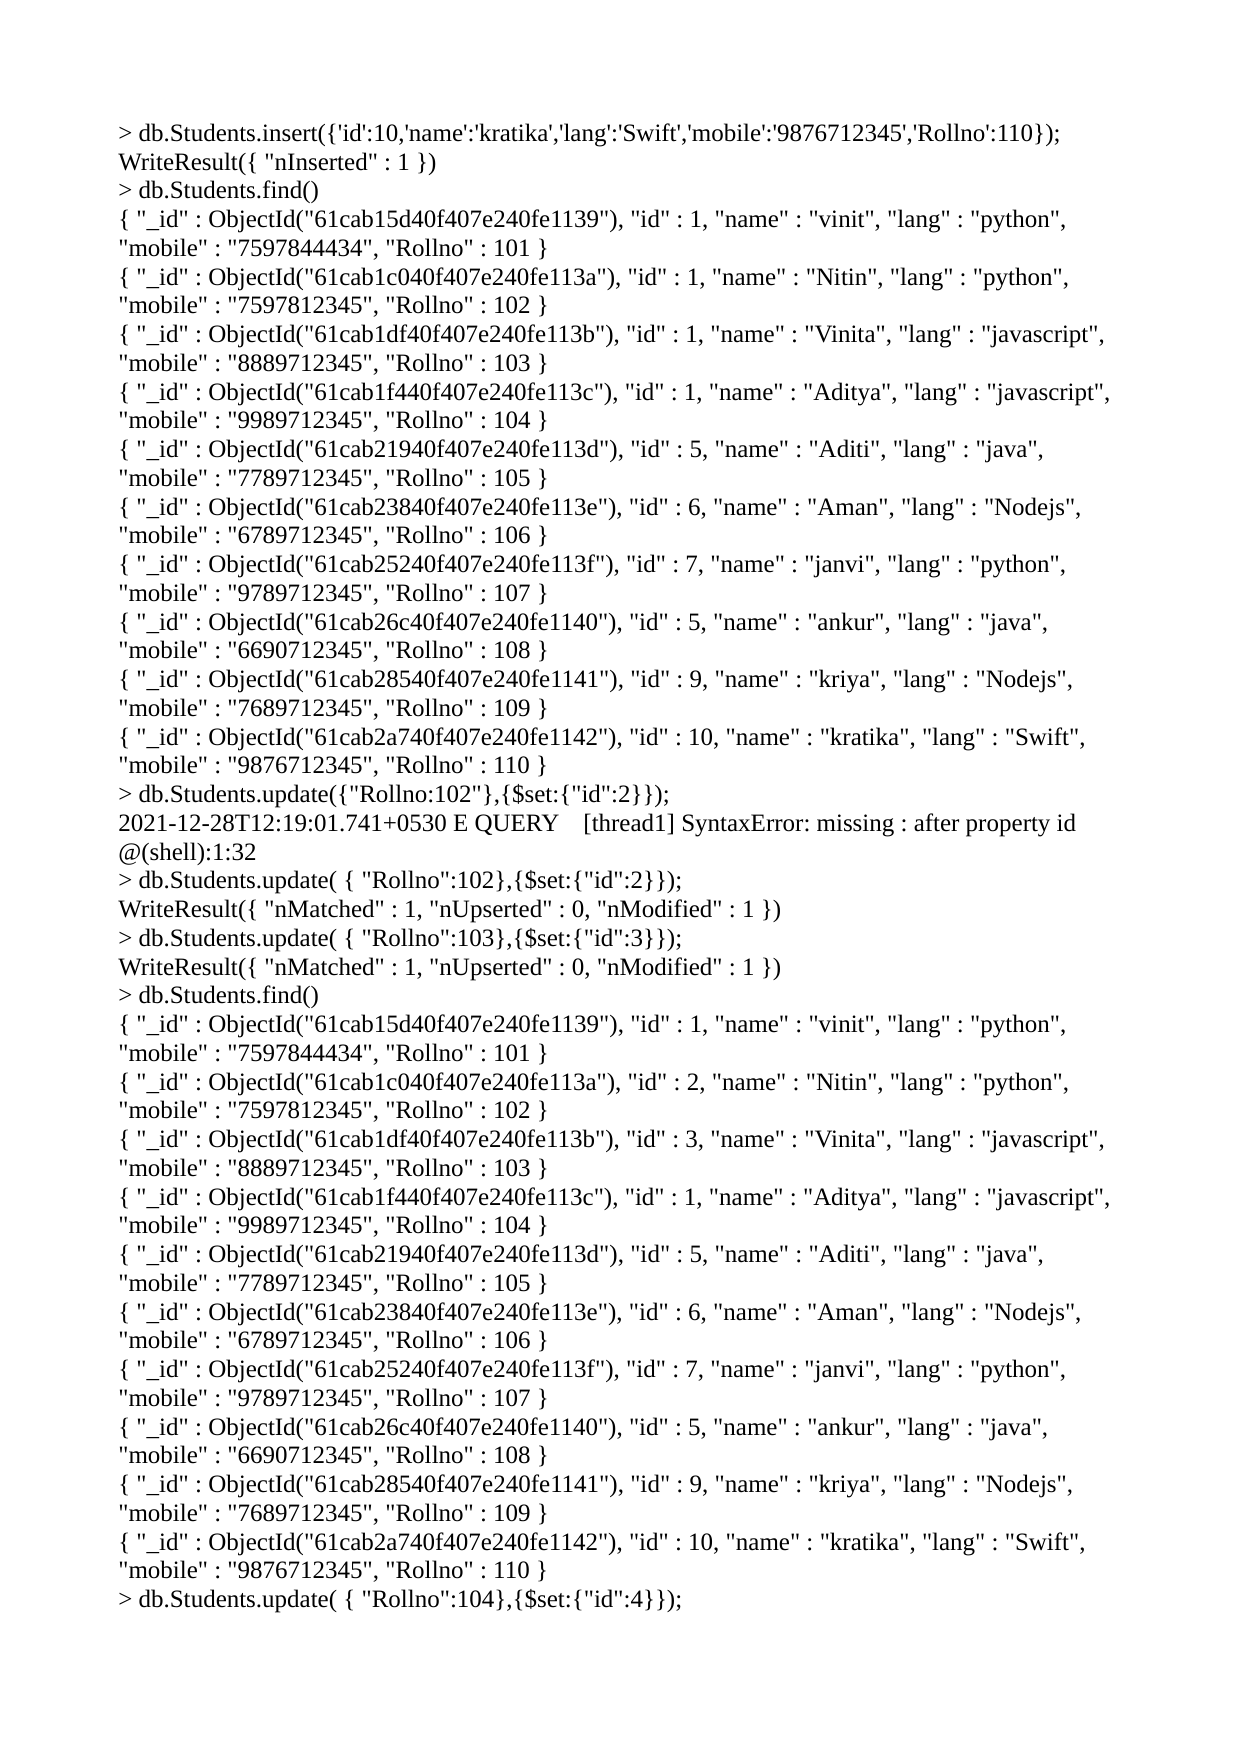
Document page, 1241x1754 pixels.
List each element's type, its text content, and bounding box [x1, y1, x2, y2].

text { "_id" : ObjectId("61cab1c040f407e240fe113a"), "id" : 1, "name" : "Nitin", "lang" : "python", "mobile" : "7597812345", "Rollno" : 102 } [118, 262, 1122, 319]
text > db.Students.insert({'id':10,'name':'kratika','lang':'Swift','mobile':'9876712345','Rollno':110}); [118, 118, 1122, 147]
text 2021-12-28T12:19:01.741+0530 E QUERY [thread1] SyntaxError: missing : after property id @(shell):1:32 [118, 808, 1122, 866]
text WriteResult({ "nMatched" : 1, "nUpserted" : 0, "nModified" : 1 }) [118, 952, 1122, 981]
text { "_id" : ObjectId("61cab26c40f407e240fe1140"), "id" : 5, "name" : "ankur", "lang" : "java", "mobile" : "6690712345", "Rollno" : 108 } [118, 607, 1122, 664]
text { "_id" : ObjectId("61cab21940f407e240fe113d"), "id" : 5, "name" : "Aditi", "lang" : "java", "mobile" : "7789712345", "Rollno" : 105 } [118, 1239, 1122, 1297]
text > db.Students.find() [118, 176, 1122, 204]
text { "_id" : ObjectId("61cab1c040f407e240fe113a"), "id" : 2, "name" : "Nitin", "lang" : "python", "mobile" : "7597812345", "Rollno" : 102 } [118, 1067, 1122, 1124]
text > db.Students.update({"Rollno:102"},{$set:{"id":2}}); [118, 779, 1122, 808]
text { "_id" : ObjectId("61cab1df40f407e240fe113b"), "id" : 1, "name" : "Vinita", "lang" : "javascript", "mobile" : "8889712345", "Rollno" : 103 } [118, 319, 1122, 377]
text > db.Students.find() [118, 981, 1122, 1009]
text { "_id" : ObjectId("61cab23840f407e240fe113e"), "id" : 6, "name" : "Aman", "lang" : "Nodejs", "mobile" : "6789712345", "Rollno" : 106 } [118, 1297, 1122, 1354]
text { "_id" : ObjectId("61cab25240f407e240fe113f"), "id" : 7, "name" : "janvi", "lang" : "python", "mobile" : "9789712345", "Rollno" : 107 } [118, 1354, 1122, 1412]
text { "_id" : ObjectId("61cab2a740f407e240fe1142"), "id" : 10, "name" : "kratika", "lang" : "Swift", "mobile" : "9876712345", "Rollno" : 110 } [118, 722, 1122, 779]
text > db.Students.update( { "Rollno":102},{$set:{"id":2}}); [118, 866, 1122, 894]
text { "_id" : ObjectId("61cab1f440f407e240fe113c"), "id" : 1, "name" : "Aditya", "lang" : "javascript", "mobile" : "9989712345", "Rollno" : 104 } [118, 377, 1122, 434]
text WriteResult({ "nMatched" : 1, "nUpserted" : 0, "nModified" : 1 }) [118, 894, 1122, 923]
text { "_id" : ObjectId("61cab1f440f407e240fe113c"), "id" : 1, "name" : "Aditya", "lang" : "javascript", "mobile" : "9989712345", "Rollno" : 104 } [118, 1182, 1122, 1239]
text { "_id" : ObjectId("61cab2a740f407e240fe1142"), "id" : 10, "name" : "kratika", "lang" : "Swift", "mobile" : "9876712345", "Rollno" : 110 } [118, 1527, 1122, 1584]
text { "_id" : ObjectId("61cab26c40f407e240fe1140"), "id" : 5, "name" : "ankur", "lang" : "java", "mobile" : "6690712345", "Rollno" : 108 } [118, 1412, 1122, 1469]
text { "_id" : ObjectId("61cab23840f407e240fe113e"), "id" : 6, "name" : "Aman", "lang" : "Nodejs", "mobile" : "6789712345", "Rollno" : 106 } [118, 492, 1122, 549]
text { "_id" : ObjectId("61cab1df40f407e240fe113b"), "id" : 3, "name" : "Vinita", "lang" : "javascript", "mobile" : "8889712345", "Rollno" : 103 } [118, 1124, 1122, 1182]
text { "_id" : ObjectId("61cab15d40f407e240fe1139"), "id" : 1, "name" : "vinit", "lang" : "python", "mobile" : "7597844434", "Rollno" : 101 } [118, 204, 1122, 262]
text WriteResult({ "nInserted" : 1 }) [118, 147, 1122, 176]
text { "_id" : ObjectId("61cab28540f407e240fe1141"), "id" : 9, "name" : "kriya", "lang" : "Nodejs", "mobile" : "7689712345", "Rollno" : 109 } [118, 664, 1122, 722]
text { "_id" : ObjectId("61cab15d40f407e240fe1139"), "id" : 1, "name" : "vinit", "lang" : "python", "mobile" : "7597844434", "Rollno" : 101 } [118, 1009, 1122, 1067]
text > db.Students.update( { "Rollno":104},{$set:{"id":4}}); [118, 1584, 1122, 1613]
text { "_id" : ObjectId("61cab28540f407e240fe1141"), "id" : 9, "name" : "kriya", "lang" : "Nodejs", "mobile" : "7689712345", "Rollno" : 109 } [118, 1469, 1122, 1527]
text { "_id" : ObjectId("61cab21940f407e240fe113d"), "id" : 5, "name" : "Aditi", "lang" : "java", "mobile" : "7789712345", "Rollno" : 105 } [118, 434, 1122, 492]
text > db.Students.update( { "Rollno":103},{$set:{"id":3}}); [118, 923, 1122, 952]
text { "_id" : ObjectId("61cab25240f407e240fe113f"), "id" : 7, "name" : "janvi", "lang" : "python", "mobile" : "9789712345", "Rollno" : 107 } [118, 549, 1122, 607]
